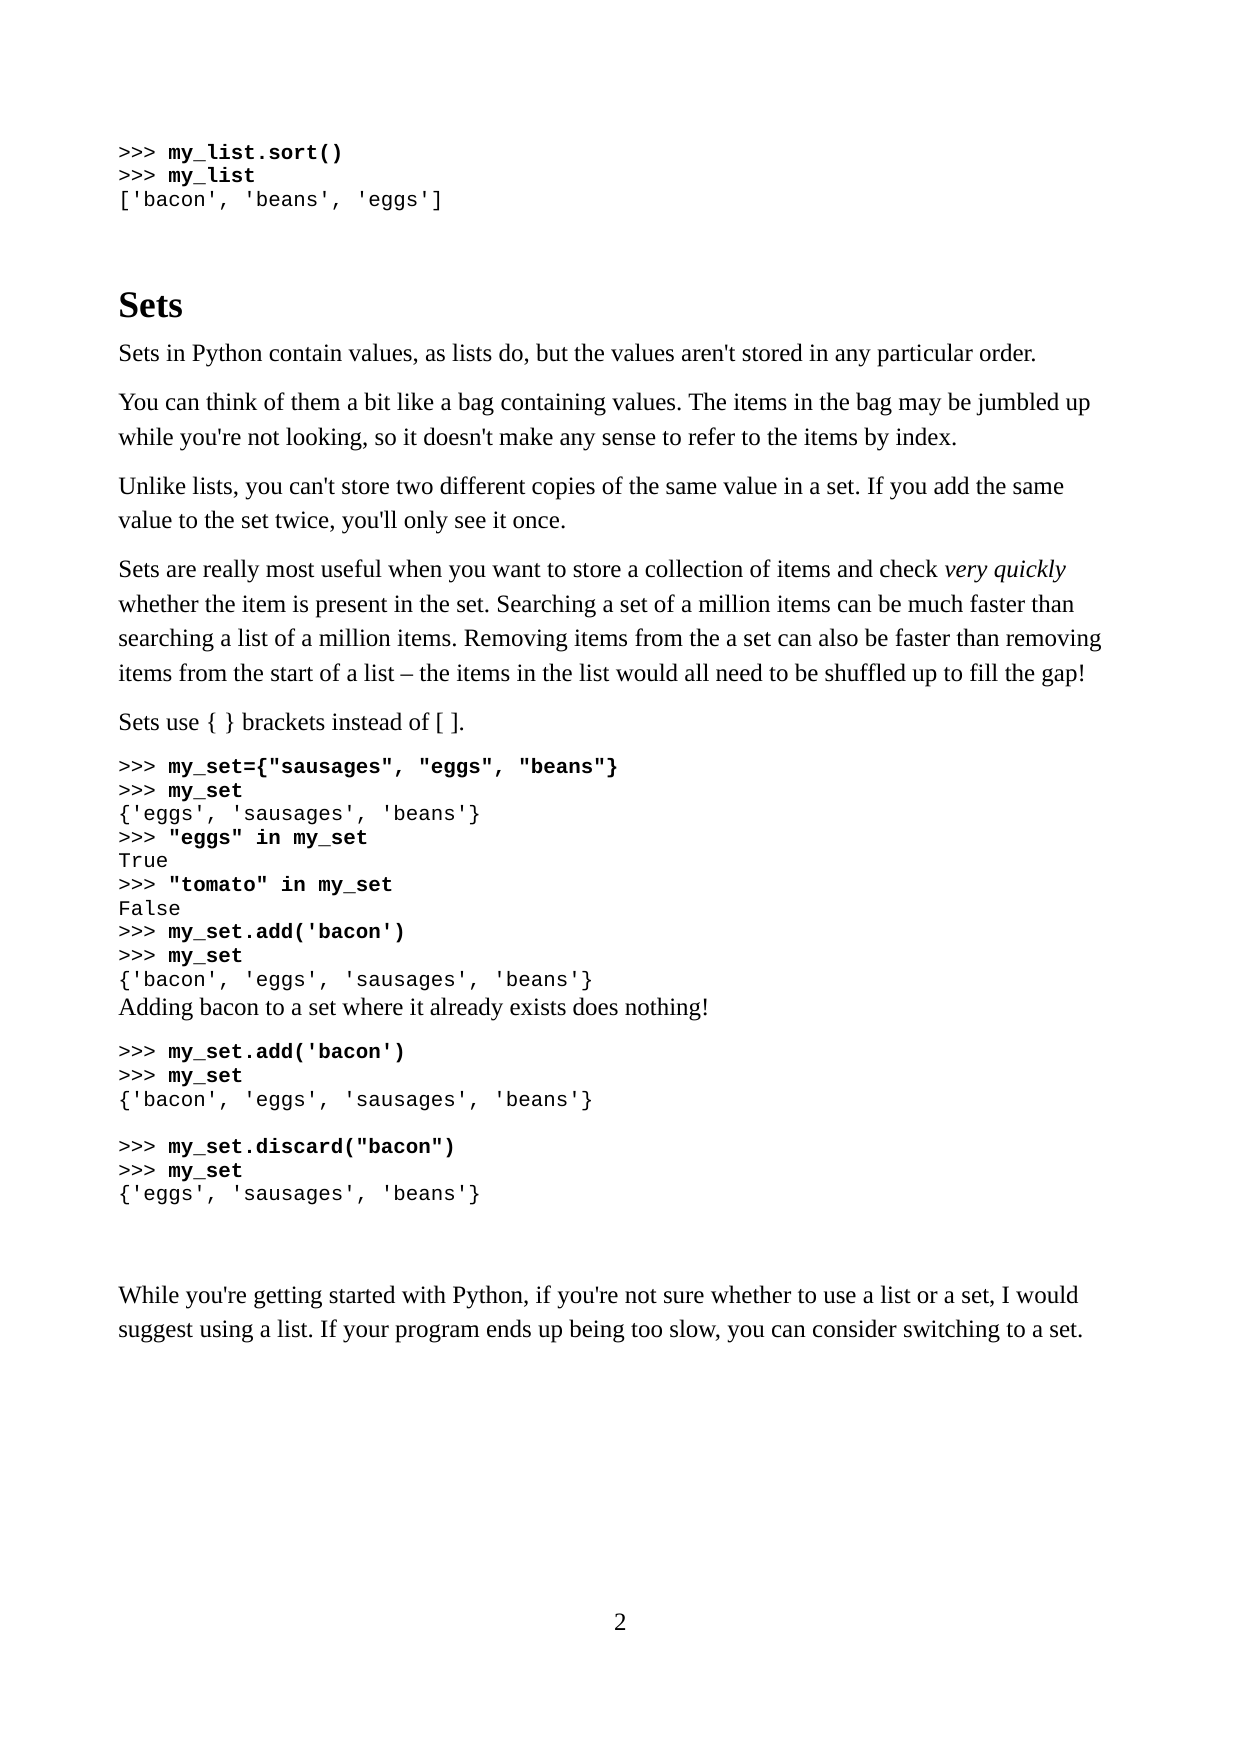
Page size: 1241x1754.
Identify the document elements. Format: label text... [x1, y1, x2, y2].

text False [118, 898, 1122, 921]
text While you're getting started with Python, if you're not sure whether to use a list or a set, I would suggest using a list. If your program ends up being too slow, you can consider switching to a set. [118, 1280, 1122, 1343]
text {'bacon', 'eggs', 'sausages', 'beans'} [118, 1089, 1122, 1112]
text Sets in Python contain values, as lists do, but the values aren't stored in any particular order. [118, 338, 1122, 367]
text Sets are really most useful when you want to store a collection of items and check very quickly whether the item is present in the set. Searching a set of a million items can be much faster than searching a list of a million items. Removing items from the a set can also be faster than removing items from the start of a list – the items in the list would all need to be shuffled up to fill the gap! [118, 554, 1122, 687]
text Unlike lists, you can't store two different copies of the same value in a set. If you add the same value to the set twice, you'll only see it once. [118, 471, 1122, 534]
text ['bacon', 'beans', 'eggs'] [118, 189, 1122, 213]
text >>> my_set [118, 1160, 1122, 1183]
text >>> my_set.discard("bacon") [118, 1136, 1122, 1160]
text Adding bacon to a set where it already exists does nothing! [118, 992, 1122, 1021]
text {'eggs', 'sausages', 'beans'} [118, 1183, 1122, 1207]
text >>> my_list.sort() [118, 142, 1122, 165]
text >>> "tomato" in my_set [118, 874, 1122, 898]
subtitle Sets [118, 283, 1122, 326]
text >>> my_set={"sausages", "eggs", "beans"} [118, 756, 1122, 779]
text True [118, 851, 1122, 874]
text >>> my_set.add('bacon') [118, 1041, 1122, 1065]
text >>> my_set [118, 1065, 1122, 1089]
text {'bacon', 'eggs', 'sausages', 'beans'} [118, 969, 1122, 992]
text >>> my_set [118, 779, 1122, 803]
text {'eggs', 'sausages', 'beans'} [118, 803, 1122, 827]
text >>> my_list [118, 165, 1122, 189]
text >>> "eggs" in my_set [118, 827, 1122, 851]
text You can think of them a bit like a bag containing values. The items in the bag may be jumbled up while you're not looking, so it doesn't make any sense to refer to the items by index. [118, 387, 1122, 451]
text >>> my_set.add('bacon') [118, 921, 1122, 945]
text >>> my_set [118, 945, 1122, 969]
text Sets use { } brackets instead of [ ]. [118, 707, 1122, 736]
